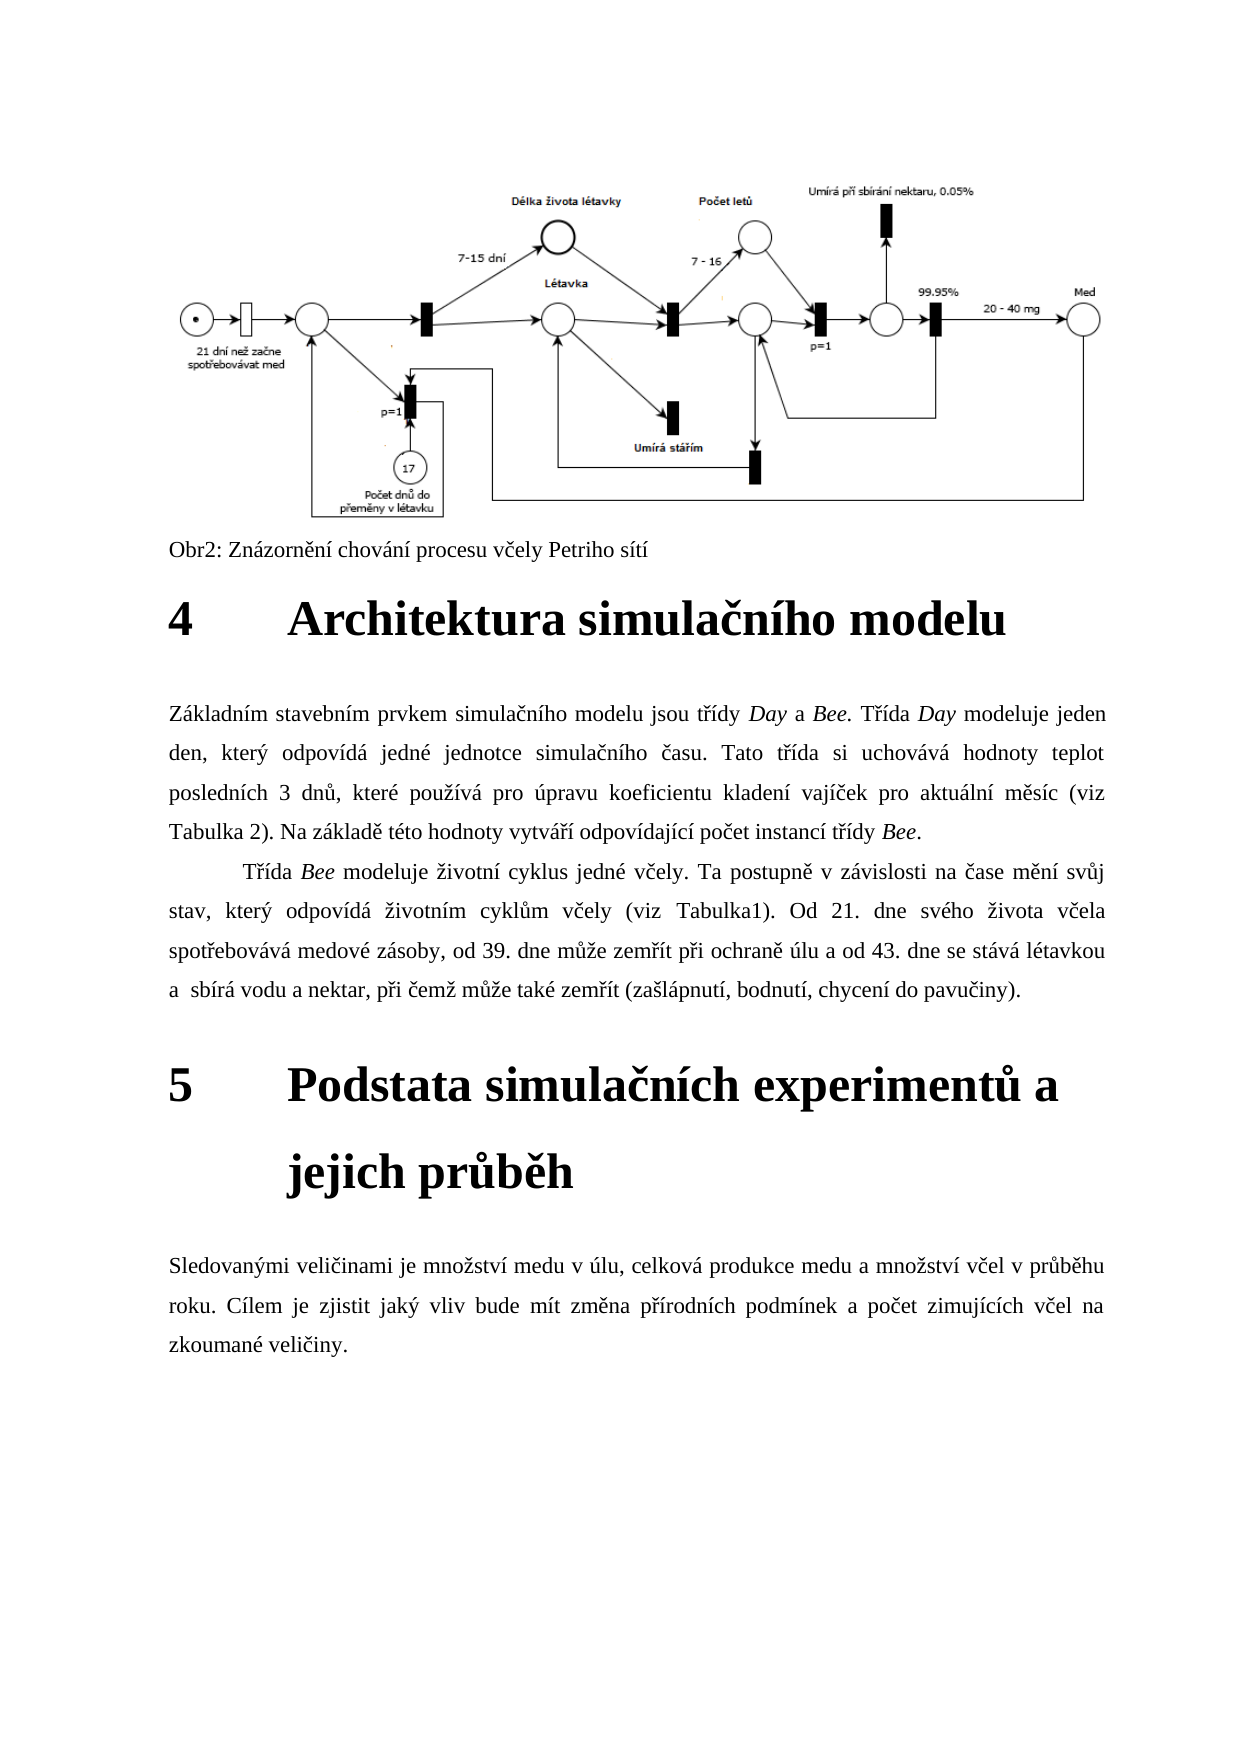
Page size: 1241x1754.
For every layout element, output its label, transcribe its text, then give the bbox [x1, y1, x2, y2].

subtitle Architektura simulačního modelu [169, 588, 1106, 646]
text Sledovanými veličinami je množství medu v úlu, celková produkce medu a množství včel v průběhu roku. Cílem je zjistit jaký vliv bude mít změna přírodních podmínek a počet zimujících včel na zkoumané veličiny. [169, 1253, 1106, 1358]
text Základním stavebním prvkem simulačního modelu jsou třídy Day a Bee. Třída Day modeluje jeden den, který odpovídá jedné jednotce simulačního času. Tato třída si uchovává hodnoty teplot posledních 3 dnů, které používá pro úpravu koeficientu kladení vajíček pro aktuální měsíc (viz Tabulka 2). Na základě této hodnoty vytváří odpovídající počet instancí třídy Bee. [169, 700, 1106, 844]
text Obr2: Znázornění chování procesu včely Petriho sítí [169, 524, 1106, 563]
picture [168, 147, 1107, 524]
subtitle Podstata simulačních experimentů a jejich průběh [169, 1055, 1106, 1199]
text Třída Bee modeluje životní cyklus jedné včely. Ta postupně v závislosti na čase mění svůj stav, který odpovídá životním cyklům včely (viz Tabulka1). Od 21. dne svého života včela spotřebovává medové zásoby, od 39. dne může zemřít při ochraně úlu a od 43. dne se stává létavkou a sbírá vodu a nektar, při čemž může také zemřít (zašlápnutí, bodnutí, chycení do pavučiny). [169, 858, 1106, 1002]
